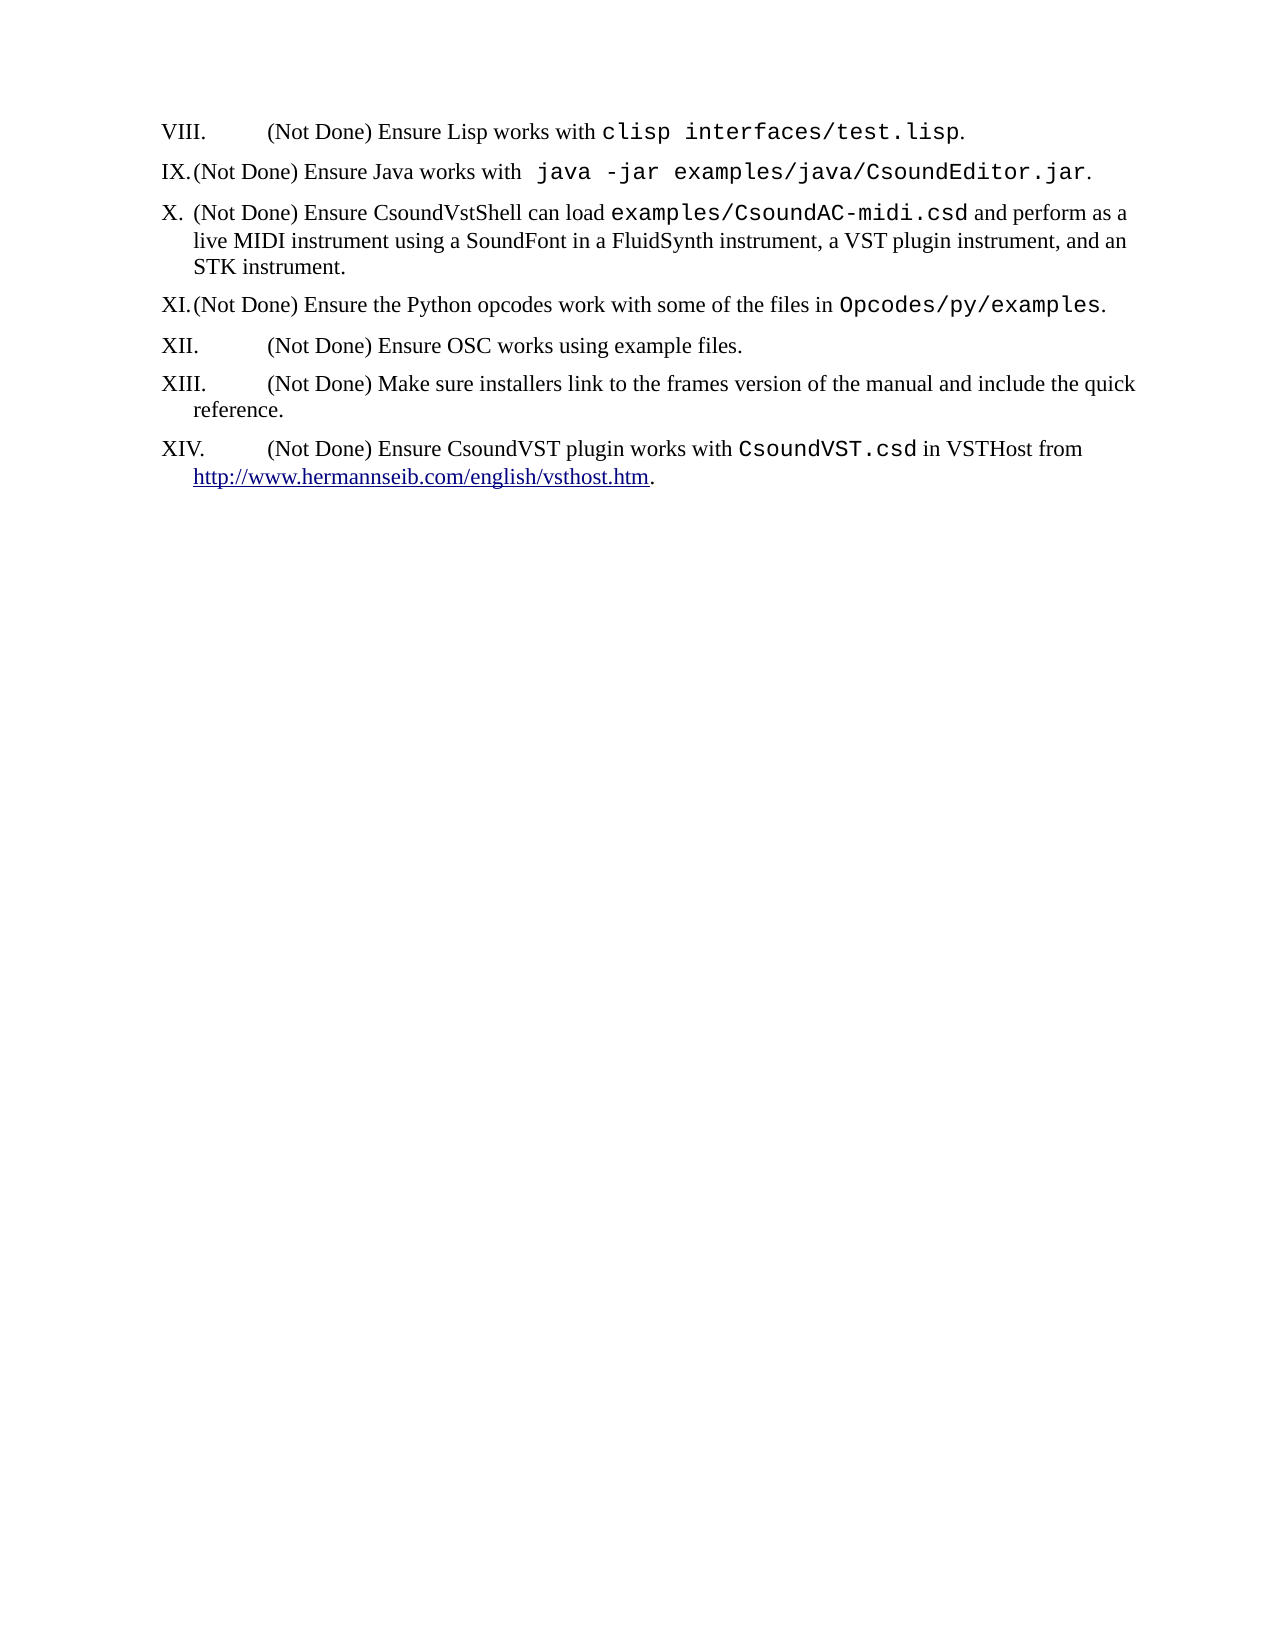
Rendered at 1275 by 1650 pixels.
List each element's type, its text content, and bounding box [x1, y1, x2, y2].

list (Not Done) Make sure installers link to the frames version of the manual and include the quick reference. [156, 370, 1157, 423]
list (Not Done) Ensure Java works with java -jar examples/java/CsoundEditor.jar. [156, 158, 1157, 187]
list (Not Done) Ensure the Python opcodes work with some of the files in Opcodes/py/examples. [156, 291, 1157, 320]
list (Not Done) Ensure CsoundVST plugin works with CsoundVST.csd in VSTHost from http://www.hermannseib.com/english/vsthost.htm. [156, 435, 1157, 489]
list (Not Done) Ensure Lisp works with clisp interfaces/test.lisp. [156, 118, 1157, 146]
list (Not Done) Ensure OSC works using example files. [156, 332, 1157, 358]
list (Not Done) Ensure CsoundVstShell can load examples/CsoundAC-midi.csd and perform as a live MIDI instrument using a SoundFont in a FluidSynth instrument, a VST plugin instrument, and an STK instrument. [156, 198, 1157, 279]
